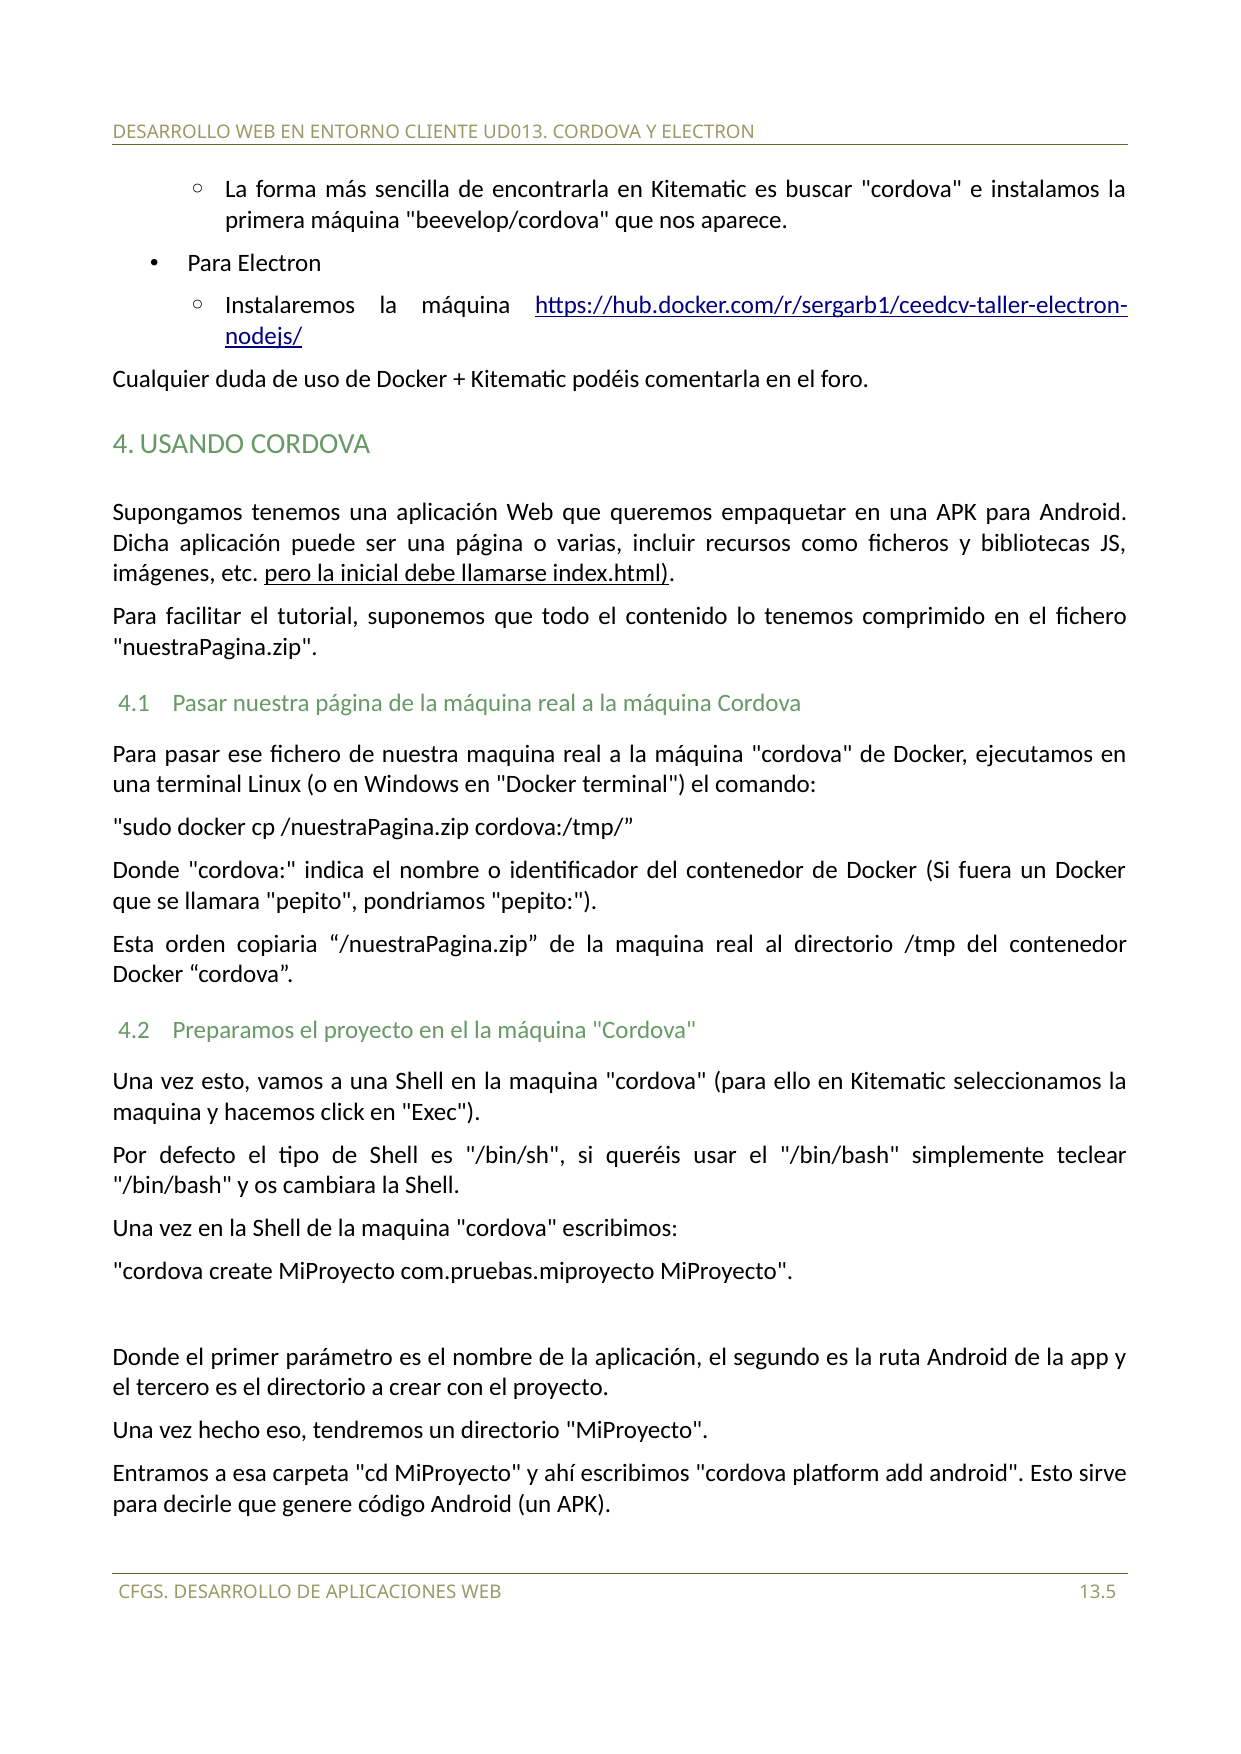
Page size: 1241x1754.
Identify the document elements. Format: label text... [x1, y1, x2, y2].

list Para Electron [150, 247, 1128, 277]
text Entramos a esa carpeta "cd MiProyecto" y ahí escribimos "cordova platform add android". Esto sirve para decirle que genere código Android (un APK). [112, 1457, 1128, 1518]
text Cualquier duda de uso de Docker + Kitematic podéis comentarla en el foro. [112, 363, 1128, 393]
list La forma más sencilla de encontrarla en Kitematic es buscar "cordova" e instalamos la primera máquina "beevelop/cordova" que nos aparece. [187, 173, 1128, 234]
subtitle Pasar nuestra página de la máquina real a la máquina Cordova [112, 687, 1128, 717]
text Por defecto el tipo de Shell es "/bin/sh", si queréis usar el "/bin/bash" simplemente teclear "/bin/bash" y os cambiara la Shell. [112, 1139, 1128, 1200]
text Una vez en la Shell de la maquina "cordova" escribimos: [112, 1212, 1128, 1243]
text Una vez hecho eso, tendremos un directorio "MiProyecto". [112, 1414, 1128, 1445]
text Donde el primer parámetro es el nombre de la aplicación, el segundo es la ruta Android de la app y el tercero es el directorio a crear con el proyecto. [112, 1341, 1128, 1402]
list Instalaremos la máquina https://hub.docker.com/r/sergarb1/ceedcv-taller-electron-nodejs/ [187, 289, 1128, 351]
text "sudo docker cp /nuestraPagina.zip cordova:/tmp/” [112, 811, 1128, 842]
text Para pasar ese fichero de nuestra maquina real a la máquina "cordova" de Docker, ejecutamos en una terminal Linux (o en Windows en "Docker terminal") el comando: [112, 738, 1128, 799]
text Para facilitar el tutorial, suponemos que todo el contenido lo tenemos comprimido en el fichero "nuestraPagina.zip". [112, 600, 1128, 661]
text Supongamos tenemos una aplicación Web que queremos empaquetar en una APK para Android. Dicha aplicación puede ser una página o varias, incluir recursos como ficheros y bibliotecas JS, imágenes, etc. pero la inicial debe llamarse index.html). [112, 496, 1128, 588]
text Esta orden copiaria “/nuestraPagina.zip” de la maquina real al directorio /tmp del contenedor Docker “cordova”. [112, 928, 1128, 989]
text "cordova create MiProyecto com.pruebas.miproyecto MiProyecto". [112, 1255, 1128, 1286]
text Donde "cordova:" indica el nombre o identificador del contenedor de Docker (Si fuera un Docker que se llamara "pepito", pondriamos "pepito:"). [112, 854, 1128, 915]
subtitle Usando Cordova [112, 425, 1128, 460]
text Una vez esto, vamos a una Shell en la maquina "cordova" (para ello en Kitematic seleccionamos la maquina y hacemos click en "Exec"). [112, 1065, 1128, 1126]
subtitle Preparamos el proyecto en el la máquina "Cordova" [112, 1014, 1128, 1045]
